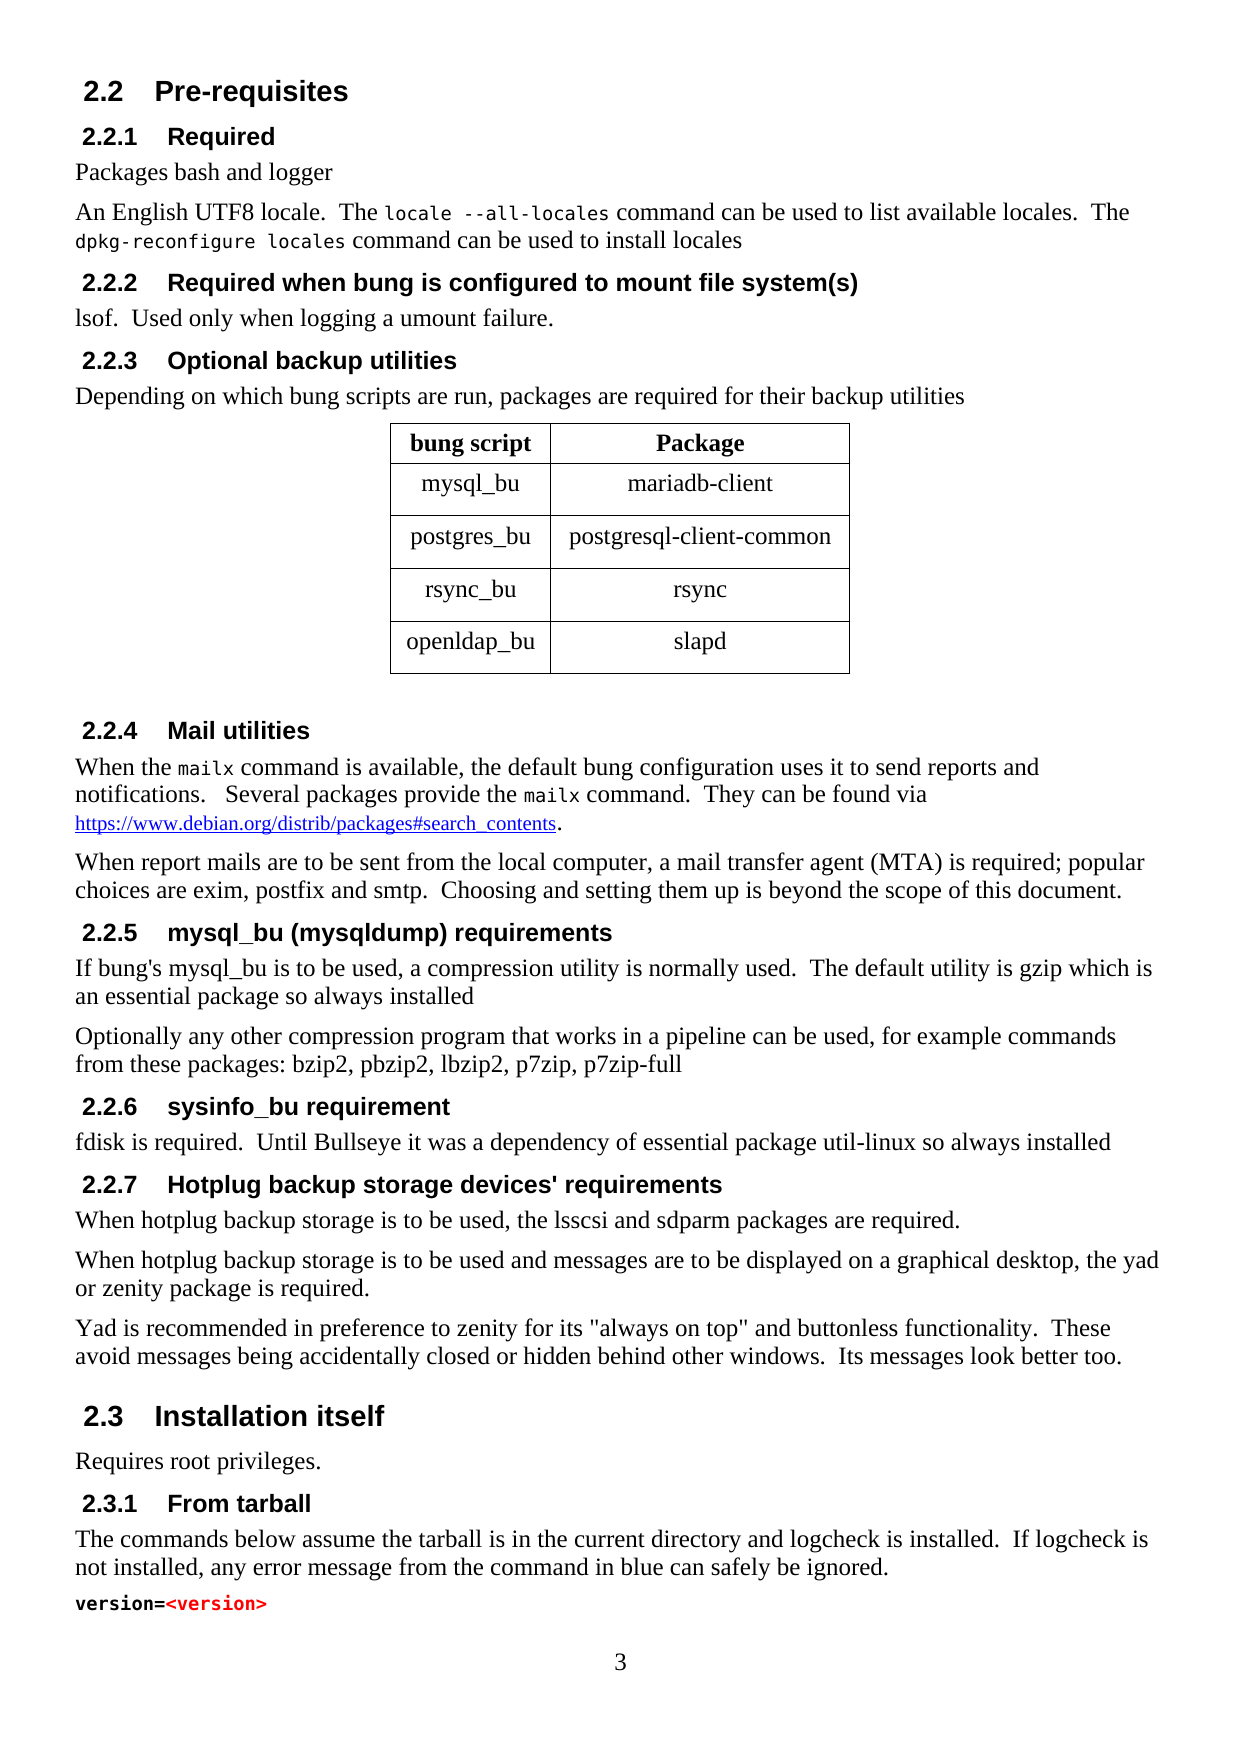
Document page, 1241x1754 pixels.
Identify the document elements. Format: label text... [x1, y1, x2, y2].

text When report mails are to be sent from the local computer, a mail transfer agent (MTA) is required; popular choices are exim, postfix and smtp. Choosing and setting them up is beyond the scope of this document. [75, 848, 1166, 904]
text If bung's mysql_bu is to be used, a compression utility is normally used. The default utility is gzip which is an essential package so always installed [75, 954, 1166, 1009]
subtitle Hotplug backup storage devices' requirements [75, 1171, 1166, 1198]
table_cell openldap_bu [391, 622, 550, 673]
table_cell slapd [551, 622, 849, 673]
text Packages bash and logger [75, 158, 1166, 186]
subtitle Required [75, 123, 1166, 151]
subtitle From tarball [75, 1490, 1166, 1518]
table_cell rsync [551, 569, 849, 621]
subtitle Optional backup utilities [75, 347, 1166, 375]
subtitle Mail utilities [75, 717, 1166, 745]
subtitle Required when bung is configured to mount file system(s) [75, 269, 1166, 297]
text Yad is recommended in preference to zenity for its "always on top" and buttonless functionality. These avoid messages being accidentally closed or hidden behind other windows. Its messages look better too. [75, 1314, 1166, 1369]
subtitle Installation itself [75, 1399, 1166, 1432]
text Requires root privileges. [75, 1447, 1166, 1475]
table_cell postgres_bu [391, 516, 550, 568]
text When the mailx command is available, the default bung configuration uses it to send reports and notifications. Several packages provide the mailx command. They can be found via https://www.debian.org/distrib/packages#search_contents. [75, 753, 1166, 836]
subtitle sysinfo_bu requirement [75, 1092, 1166, 1120]
table_cell mysql_bu [391, 464, 550, 515]
table_cell postgresql-client-common [551, 516, 849, 568]
text The commands below assume the tarball is in the current directory and logcheck is installed. If logcheck is not installed, any error message from the command in blue can safely be ignored. [75, 1525, 1166, 1581]
text version=<version> [75, 1593, 1166, 1615]
text When hotplug backup storage is to be used, the lsscsi and sdparm packages are required. [75, 1206, 1166, 1234]
text Optionally any other compression program that works in a pipeline can be used, for example commands from these packages: bzip2, pbzip2, lbzip2, p7zip, p7zip-full [75, 1022, 1166, 1077]
table_cell mariadb-client [551, 464, 849, 515]
text fdisk is required. Until Bullseye it was a dependency of essential package util-linux so always installed [75, 1128, 1166, 1156]
text An English UTF8 locale. The locale --all-locales command can be used to list available locales. The dpkg-reconfigure locales command can be used to install locales [75, 198, 1166, 254]
table_header Package [551, 424, 849, 463]
subtitle mysql_bu (mysqldump) requirements [75, 919, 1166, 947]
subtitle Pre-requisites [75, 75, 1166, 108]
text When hotplug backup storage is to be used and messages are to be displayed on a graphical desktop, the yad or zenity package is required. [75, 1246, 1166, 1302]
table_header bung script [391, 424, 550, 463]
table_cell rsync_bu [391, 569, 550, 621]
text Depending on which bung scripts are run, packages are required for their backup utilities [75, 382, 1166, 410]
text lsof. Used only when logging a umount failure. [75, 304, 1166, 332]
